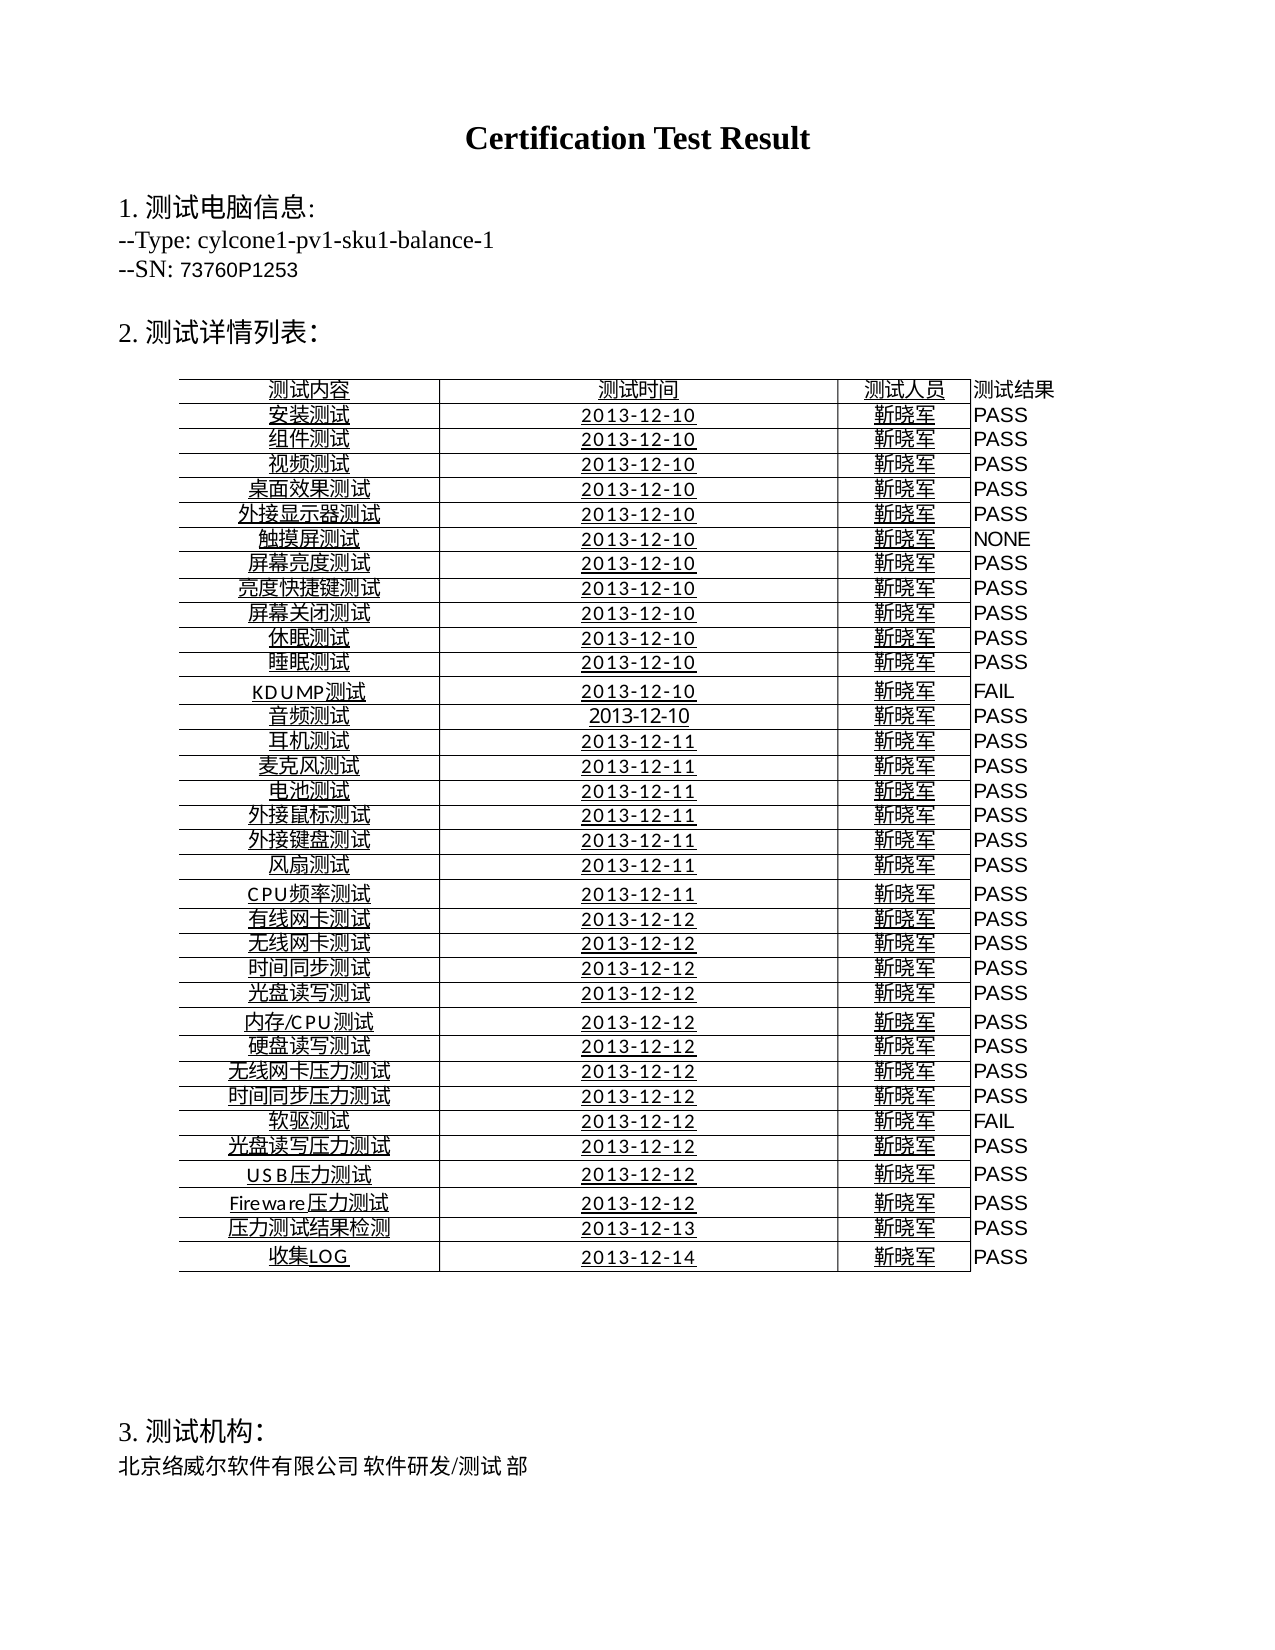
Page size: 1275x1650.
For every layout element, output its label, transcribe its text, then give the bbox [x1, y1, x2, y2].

text 3. 测试机构： [118, 1410, 1157, 1449]
text 北京络威尔软件有限公司 软件研发/测试 部 [118, 1449, 1157, 1481]
text 1. 测试电脑信息: [118, 186, 1157, 225]
text --SN: 73760P1253 [118, 254, 1157, 283]
text 2. 测试详情列表： [118, 311, 1157, 351]
text --Type: cylcone1-pv1-sku1-balance-1 [118, 225, 1157, 254]
